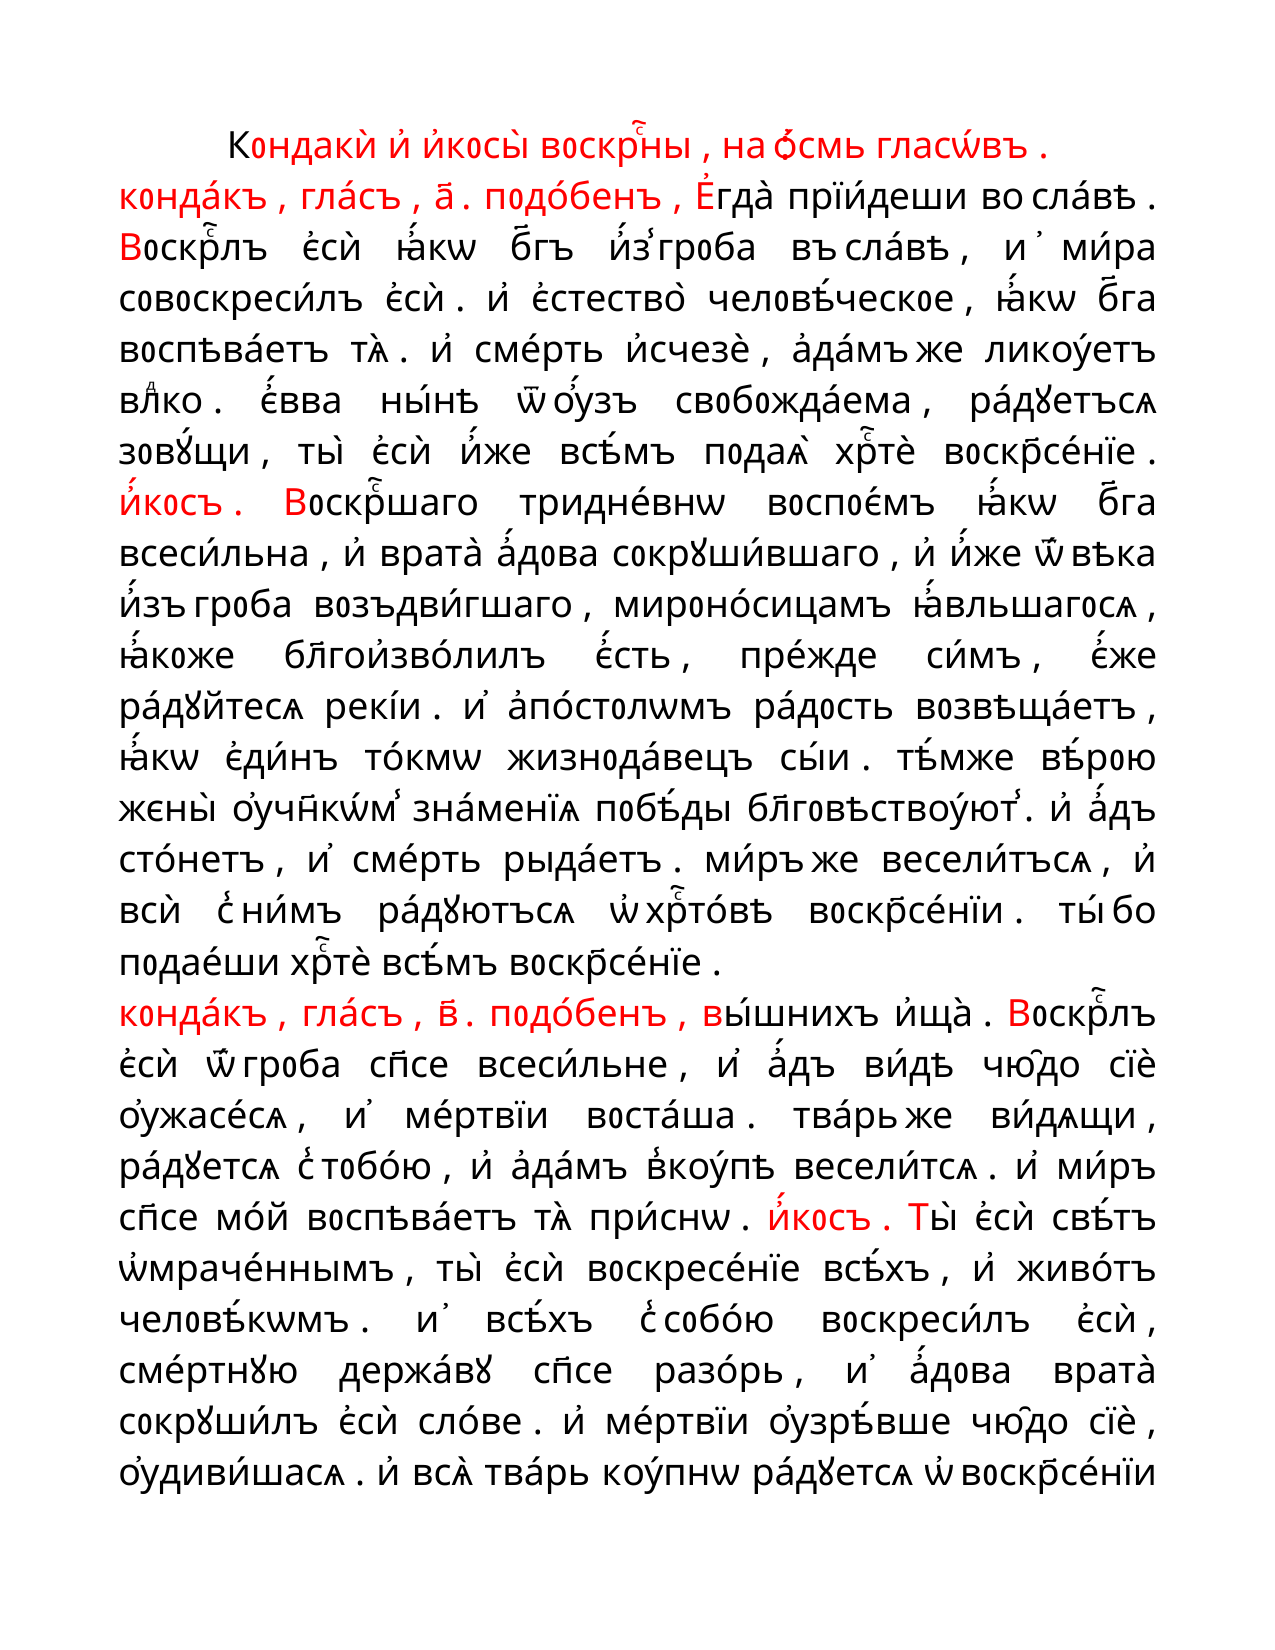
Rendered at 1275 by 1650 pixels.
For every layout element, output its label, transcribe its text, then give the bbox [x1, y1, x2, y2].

text Кᲂндакѝ и҆ и҆кᲂсы̀ вᲂскрⷭ҇ны , на ѻ҆́смь гласѡ́въ . [118, 118, 1157, 169]
text кᲂнᲁа́къ , гла́съ , а҃ . пᲂдо́бенъ , Е҆гᲁа̀ прїи́ᲁеши во сла́вѣ . Вᲂскрⷭ҇лъ є҆сѝ ꙗ҆́кѡ б҃гъ и҆́з̾ грᲂба въ сла́вѣ , и҆ ми́ра сᲂвᲂскреси́лъ є҆сѝ . и҆ є҆стество̀ челᲂвѣ́ческᲂе , ꙗ҆́кѡ б҃га вᲂспѣва́етъ тѧ̀ . и҆ сме́рть и҆счезѐ , а҆ᲁа́мъ же ликѹ́етъ влⷣко . є҆́вва ны́нѣ ѿ ѹ҆́зъ свᲂбᲂжᲁа́ема , ра́ᲁꙋетъсѧ зᲂвꙋ́щи , ты̀ є҆сѝ и҆́же всѣ́мъ пᲂᲁаѧ̀ хрⷭ҇тѐ вᲂскр҃се́нїе . и҆́кᲂсъ . Вᲂскрⷭ҇шаго триᲁне́внѡ вᲂспᲂє́мъ ꙗ҆́кѡ б҃га всеси́льна , и҆ врата̀ а҆́ᲁᲂва сᲂкрꙋши́вшаго , и҆ и҆́же ѿ́ вѣка и҆́зъ грᲂба вᲂзъᲁви́гшаго , мирᲂно́сицамъ ꙗ҆́вльшагᲂсѧ , ꙗ҆́кᲂже бл҃гои҆зво́лилъ є҆́сть , пре́жᲁе си́мъ , є҆́же ра́ᲁꙋйтесѧ рекі́и . и҆ а҆по́стᲂлѡмъ ра́ᲁᲂсть вᲂзвѣща́етъ , ꙗ҆́кѡ є҆ᲁи́нъ то́кмѡ жизнᲂᲁа́вецъ сы́и . тѣ́мже вѣ́рᲂю жєны̀ ѹ҆чн҃кѡ́м̾ зна́менїѧ пᲂбѣ́ᲁы бл҃гᲂвѣствѹ́ют̾ . и҆ а҆́ᲁъ сто́нетъ , и҆ сме́рть рыᲁа́етъ . ми́ръ же весели́тъсѧ , и҆ всѝ с̾ ни́мъ ра́ᲁꙋютъсѧ ѡ҆ хрⷭ҇то́вѣ вᲂскр҃се́нїи . ты́ бо пᲂᲁае́ши хрⷭ҇тѐ всѣ́мъ вᲂскр҃се́нїе . [118, 169, 1157, 986]
text кᲂнᲁа́къ , гла́съ , в҃ . пᲂдо́бенъ , вы́шнихъ и҆ща̀ . Вᲂскрⷭ҇лъ є҆сѝ ѿ́ грᲂба сп҃се всеси́льне , и҆ а҆́ᲁъ ви́ᲁѣ чю̑ᲁо сїѐ ѹ҆жасе́сѧ , и҆ ме́ртвїи вᲂста́ша . тва́рь же ви́ᲁѧщи , ра́ᲁꙋетсѧ с̾ тᲂбо́ю , и҆ а҆ᲁа́мъ в̾кѹ́пѣ весели́тсѧ . и҆ ми́ръ сп҃се мо́й вᲂспѣва́етъ тѧ̀ при́снѡ . и҆́кᲂсъ . Ты̀ є҆сѝ свѣ́тъ ѡ҆мраче́ннымъ , ты̀ є҆сѝ вᲂскресе́нїе всѣ́хъ , и҆ живо́тъ челᲂвѣ́кѡмъ . и҆ всѣ́хъ с̾ сᲂбо́ю вᲂскреси́лъ є҆сѝ , сме́ртнꙋю ᲁержа́вꙋ сп҃се разо́рь , и҆ а҆́ᲁᲂва врата̀ сᲂкрꙋши́лъ є҆сѝ сло́ве . и҆ ме́ртвїи ѹ҆зрѣ́вше чю̑ᲁо сїѐ , ѹ҆ᲁиви́шасѧ . и҆ всѧ̀ тва́рь кѹ́пнѡ ра́ᲁꙋетсѧ ѡ҆ вᲂскр҃се́нїи твᲂе́мъ чл҃кᲂлю́бче . тѣ́мже и҆ всѝ сла́вимъ и҆ вᲂспѣва́емъ твᲂѐ с̾нисхᲂжᲁе́нїе , и҆ ми́ръ сп҃се мо́й вᲂспѣва́етъ тѧ̀ при́снѡ . [118, 986, 1157, 1496]
